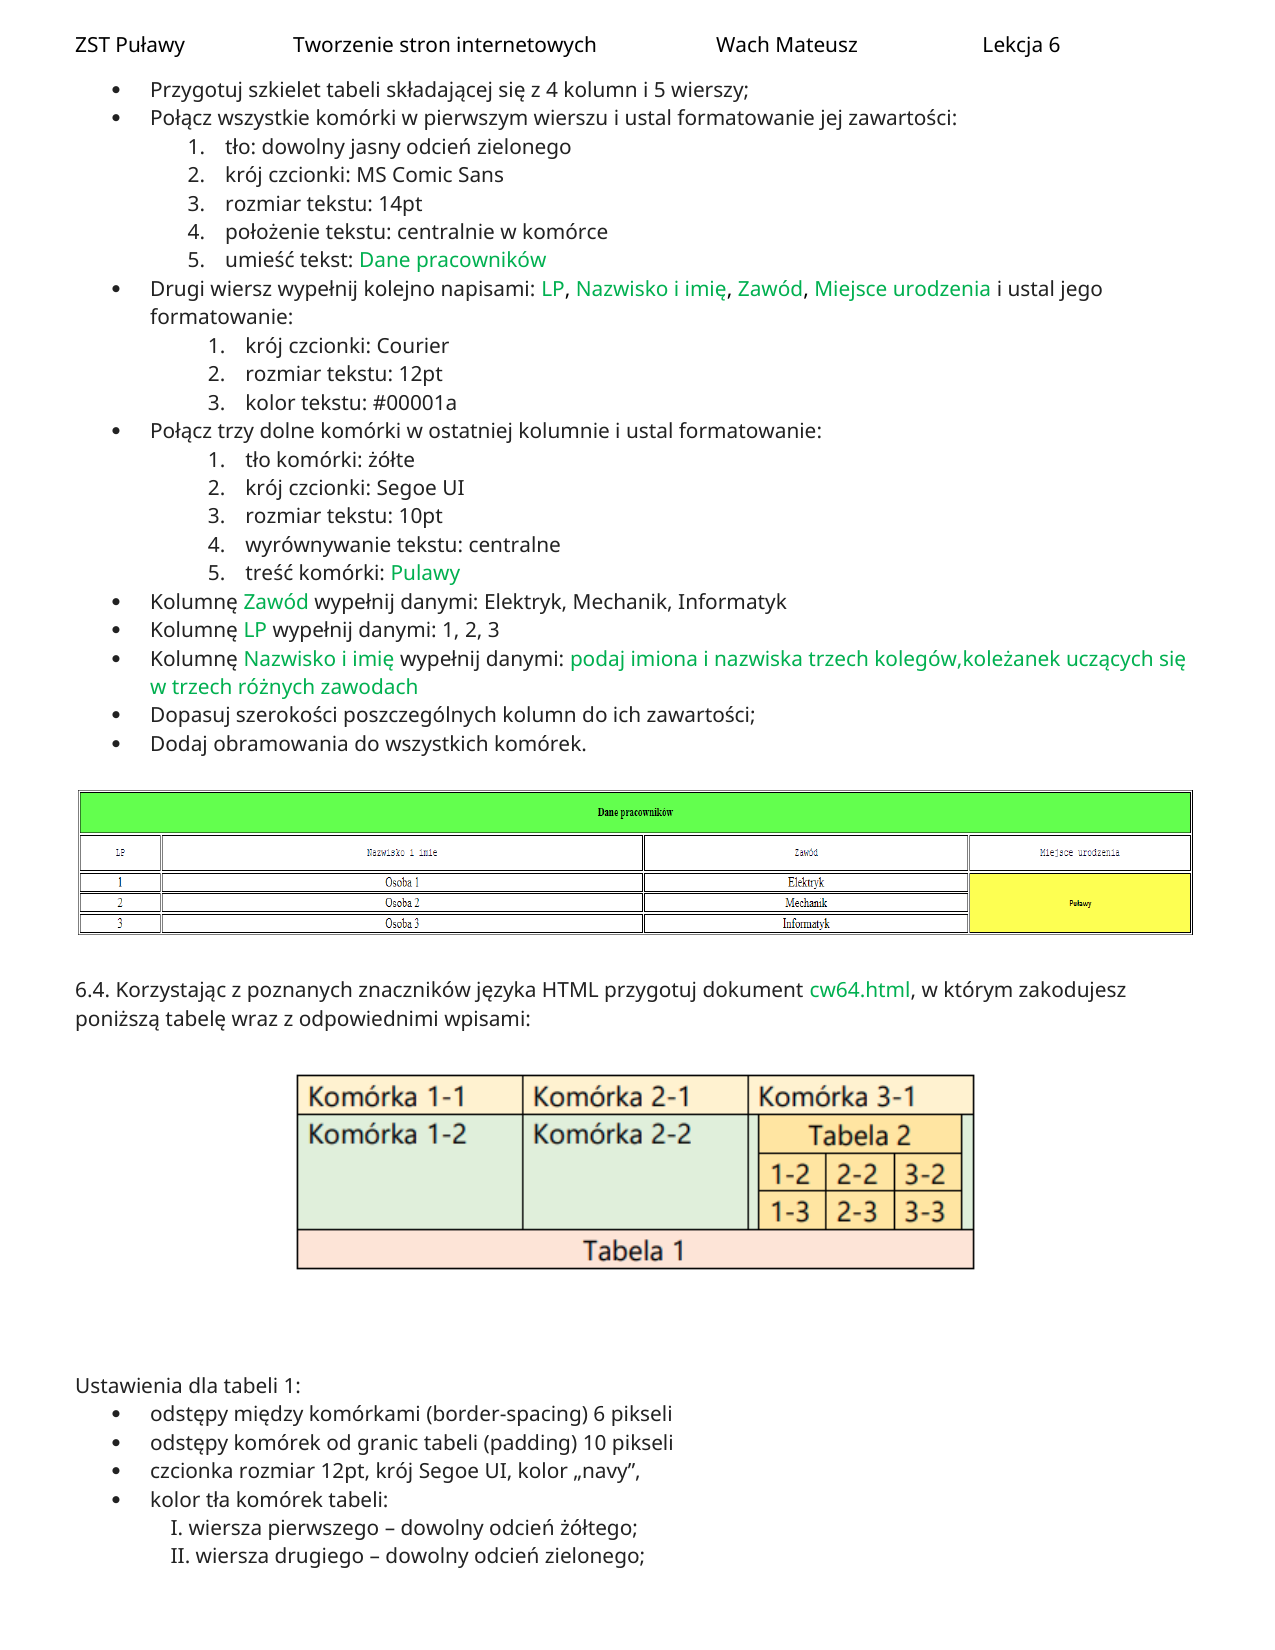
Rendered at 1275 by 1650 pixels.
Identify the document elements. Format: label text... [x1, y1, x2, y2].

list Drugi wiersz wypełnij kolejno napisami: LP, Nazwisko i imię, Zawód, Miejsce urodzenia i ustal jego formatowanie: [112, 274, 1200, 331]
list rozmiar tekstu: 14pt [187, 189, 1200, 217]
list Połącz trzy dolne komórki w ostatniej kolumnie i ustal formatowanie: [112, 416, 1200, 445]
list rozmiar tekstu: 12pt [208, 359, 1200, 388]
list Dodaj obramowania do wszystkich komórek. [112, 729, 1200, 757]
list Kolumnę LP wypełnij danymi: 1, 2, 3 [112, 615, 1200, 644]
list położenie tekstu: centralnie w komórce [187, 217, 1200, 246]
list Kolumnę Nazwisko i imię wypełnij danymi: podaj imiona i nazwiska trzech kolegów,koleżanek uczących się w trzech różnych zawodach [112, 644, 1200, 701]
list tło: dowolny jasny odcień zielonego [187, 132, 1200, 160]
text 6.4. Korzystając z poznanych znaczników języka HTML przygotuj dokument cw64.html, w którym zakodujesz poniższą tabelę wraz z odpowiednimi wpisami: [75, 975, 1200, 1032]
list krój czcionki: Segoe UI [208, 473, 1200, 502]
list kolor tła komórek tabeli: [112, 1485, 1200, 1513]
list krój czcionki: Courier [208, 331, 1200, 359]
text I. wiersza pierwszego – dowolny odcień żółtego; [75, 1513, 1200, 1542]
picture [285, 1060, 990, 1286]
list czcionka rozmiar 12pt, krój Segoe UI, kolor „navy”, [112, 1456, 1200, 1485]
list Dopasuj szerokości poszczególnych kolumn do ich zawartości; [112, 701, 1200, 729]
list wyrównywanie tekstu: centralne [208, 530, 1200, 558]
list tło komórki: żółte [208, 445, 1200, 473]
list umieść tekst: Dane pracowników [187, 246, 1200, 274]
list odstępy komórek od granic tabeli (padding) 10 pikseli [112, 1428, 1200, 1456]
list Kolumnę Zawód wypełnij danymi: Elektryk, Mechanik, Informatyk [112, 587, 1200, 615]
list rozmiar tekstu: 10pt [208, 502, 1200, 530]
list krój czcionki: MS Comic Sans [187, 160, 1200, 189]
text Ustawienia dla tabeli 1: [75, 1371, 1200, 1399]
picture [75, 786, 1199, 947]
text II. wiersza drugiego – dowolny odcień zielonego; [75, 1542, 1200, 1570]
list treść komórki: Pulawy [208, 558, 1200, 587]
list odstępy między komórkami (border-spacing) 6 pikseli [112, 1399, 1200, 1428]
list Połącz wszystkie komórki w pierwszym wierszu i ustal formatowanie jej zawartości: [112, 103, 1200, 132]
list Przygotuj szkielet tabeli składającej się z 4 kolumn i 5 wierszy; [112, 75, 1200, 103]
list kolor tekstu: #00001a [208, 388, 1200, 416]
